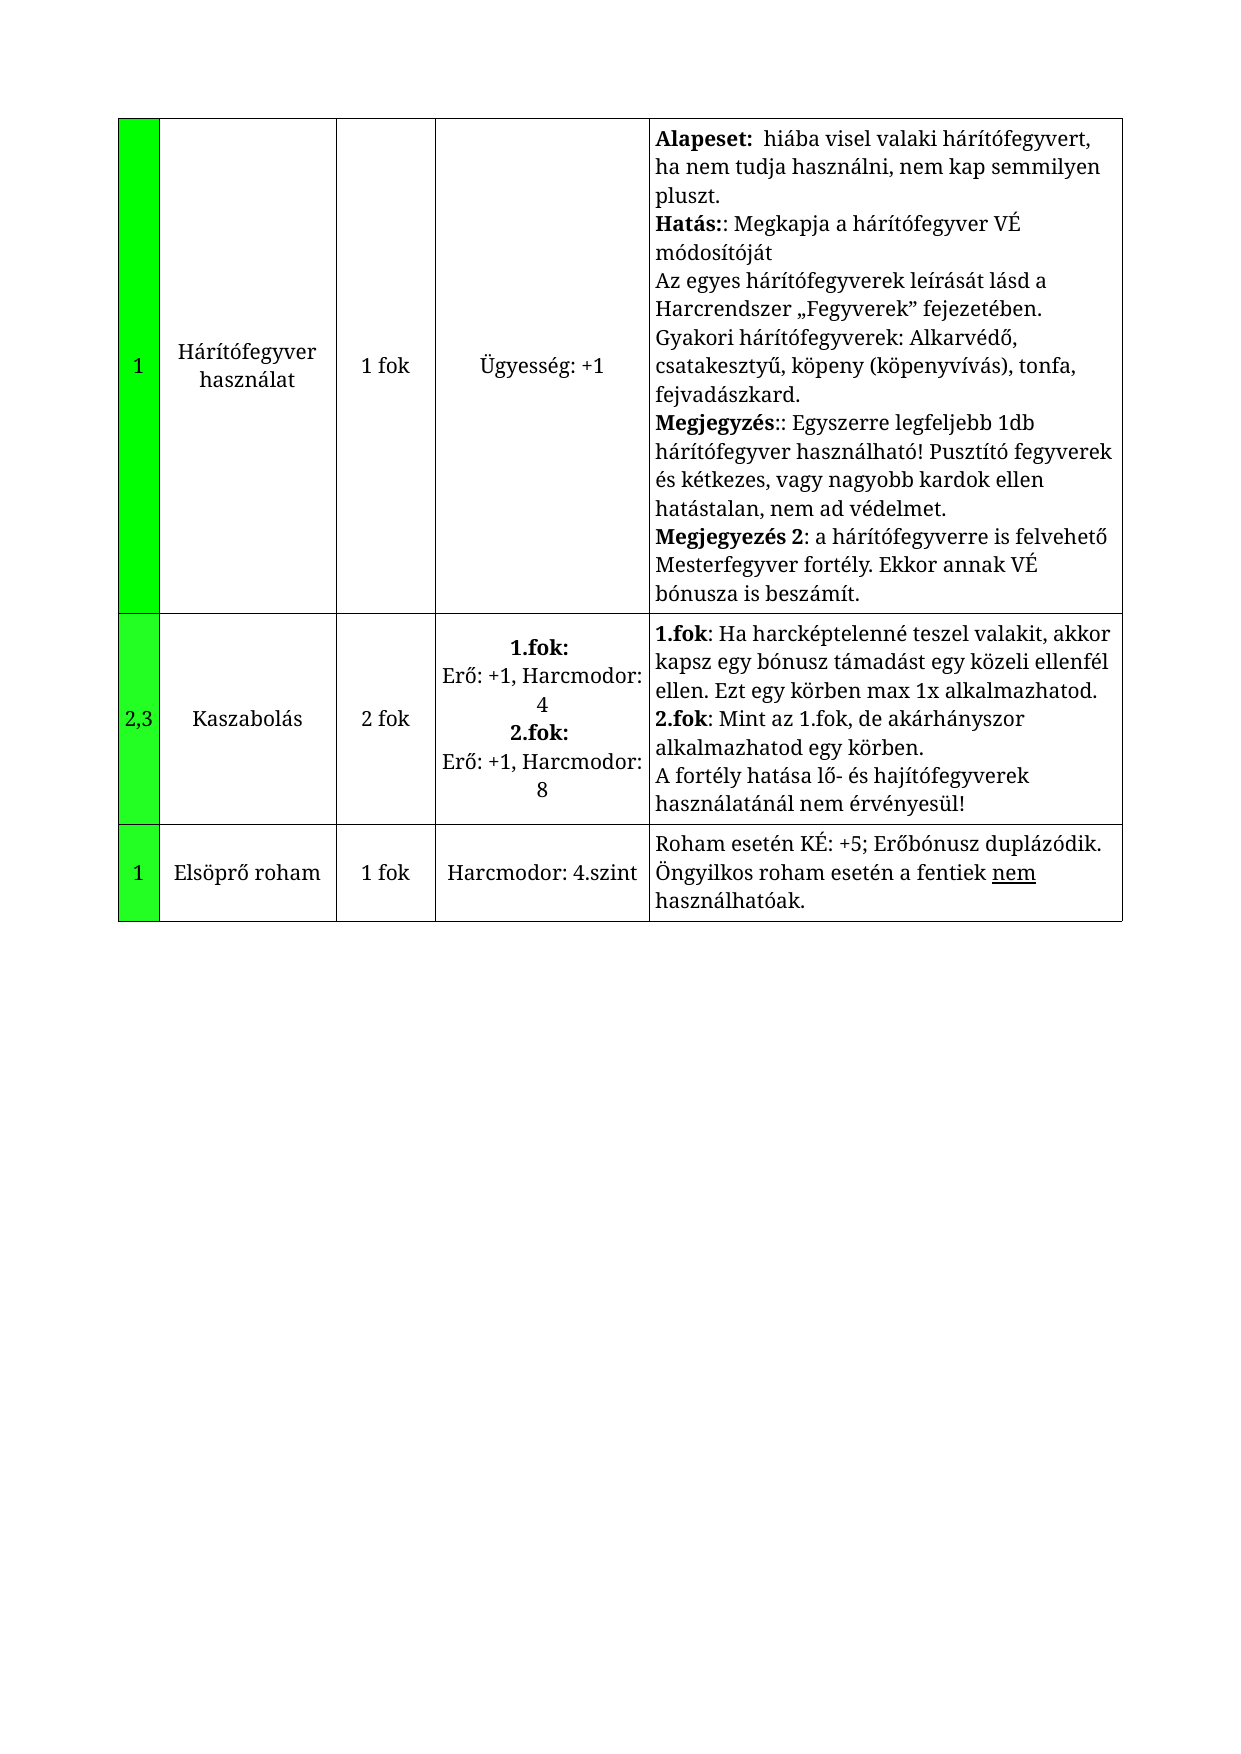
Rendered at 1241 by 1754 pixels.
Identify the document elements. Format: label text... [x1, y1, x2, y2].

table_cell 1.fok: Erő: +1, Harcmodor: 4 2.fok: Erő: +1, Harcmodor: 8 [436, 614, 649, 824]
table_cell 1 fok [337, 825, 435, 921]
table_cell 1.fok: Ha harcképtelenné teszel valakit, akkor kapsz egy bónusz támadást egy közeli ellenfél ellen. Ezt egy körben max 1x alkalmazhatod. 2.fok: Mint az 1.fok, de akárhányszor alkalmazhatod egy körben. A fortély hatása lő- és hajítófegyverek használatánál nem érvényesül! [650, 614, 1122, 824]
table_cell 1 [119, 119, 159, 613]
table_cell Kaszabolás [160, 614, 336, 824]
table_cell Alapeset: hiába visel valaki hárítófegyvert, ha nem tudja használni, nem kap semmilyen pluszt. Hatás:: Megkapja a hárítófegyver VÉ módosítóját Az egyes hárítófegyverek leírását lásd a Harcrendszer „Fegyverek” fejezetében. Gyakori hárítófegyverek: Alkarvédő, csatakesztyű, köpeny (köpenyvívás), tonfa, fejvadászkard. Megjegyzés:: Egyszerre legfeljebb 1db hárítófegyver használható! Pusztító fegyverek és kétkezes, vagy nagyobb kardok ellen hatástalan, nem ad védelmet. Megjegyezés 2: a hárítófegyverre is felvehető Mesterfegyver fortély. Ekkor annak VÉ bónusza is beszámít. [650, 119, 1122, 613]
table_cell 1 [119, 825, 159, 921]
table_cell Ügyesség: +1 [436, 119, 649, 613]
table_cell 1 fok [337, 119, 435, 613]
table_cell Harcmodor: 4.szint [436, 825, 649, 921]
table_cell Hárítófegyver használat [160, 119, 336, 613]
table_cell 2 fok [337, 614, 435, 824]
table_cell Roham esetén KÉ: +5; Erőbónusz duplázódik. Öngyilkos roham esetén a fentiek nem használhatóak. [650, 825, 1122, 921]
table_cell 2,3 [119, 614, 159, 824]
table_cell Elsöprő roham [160, 825, 336, 921]
